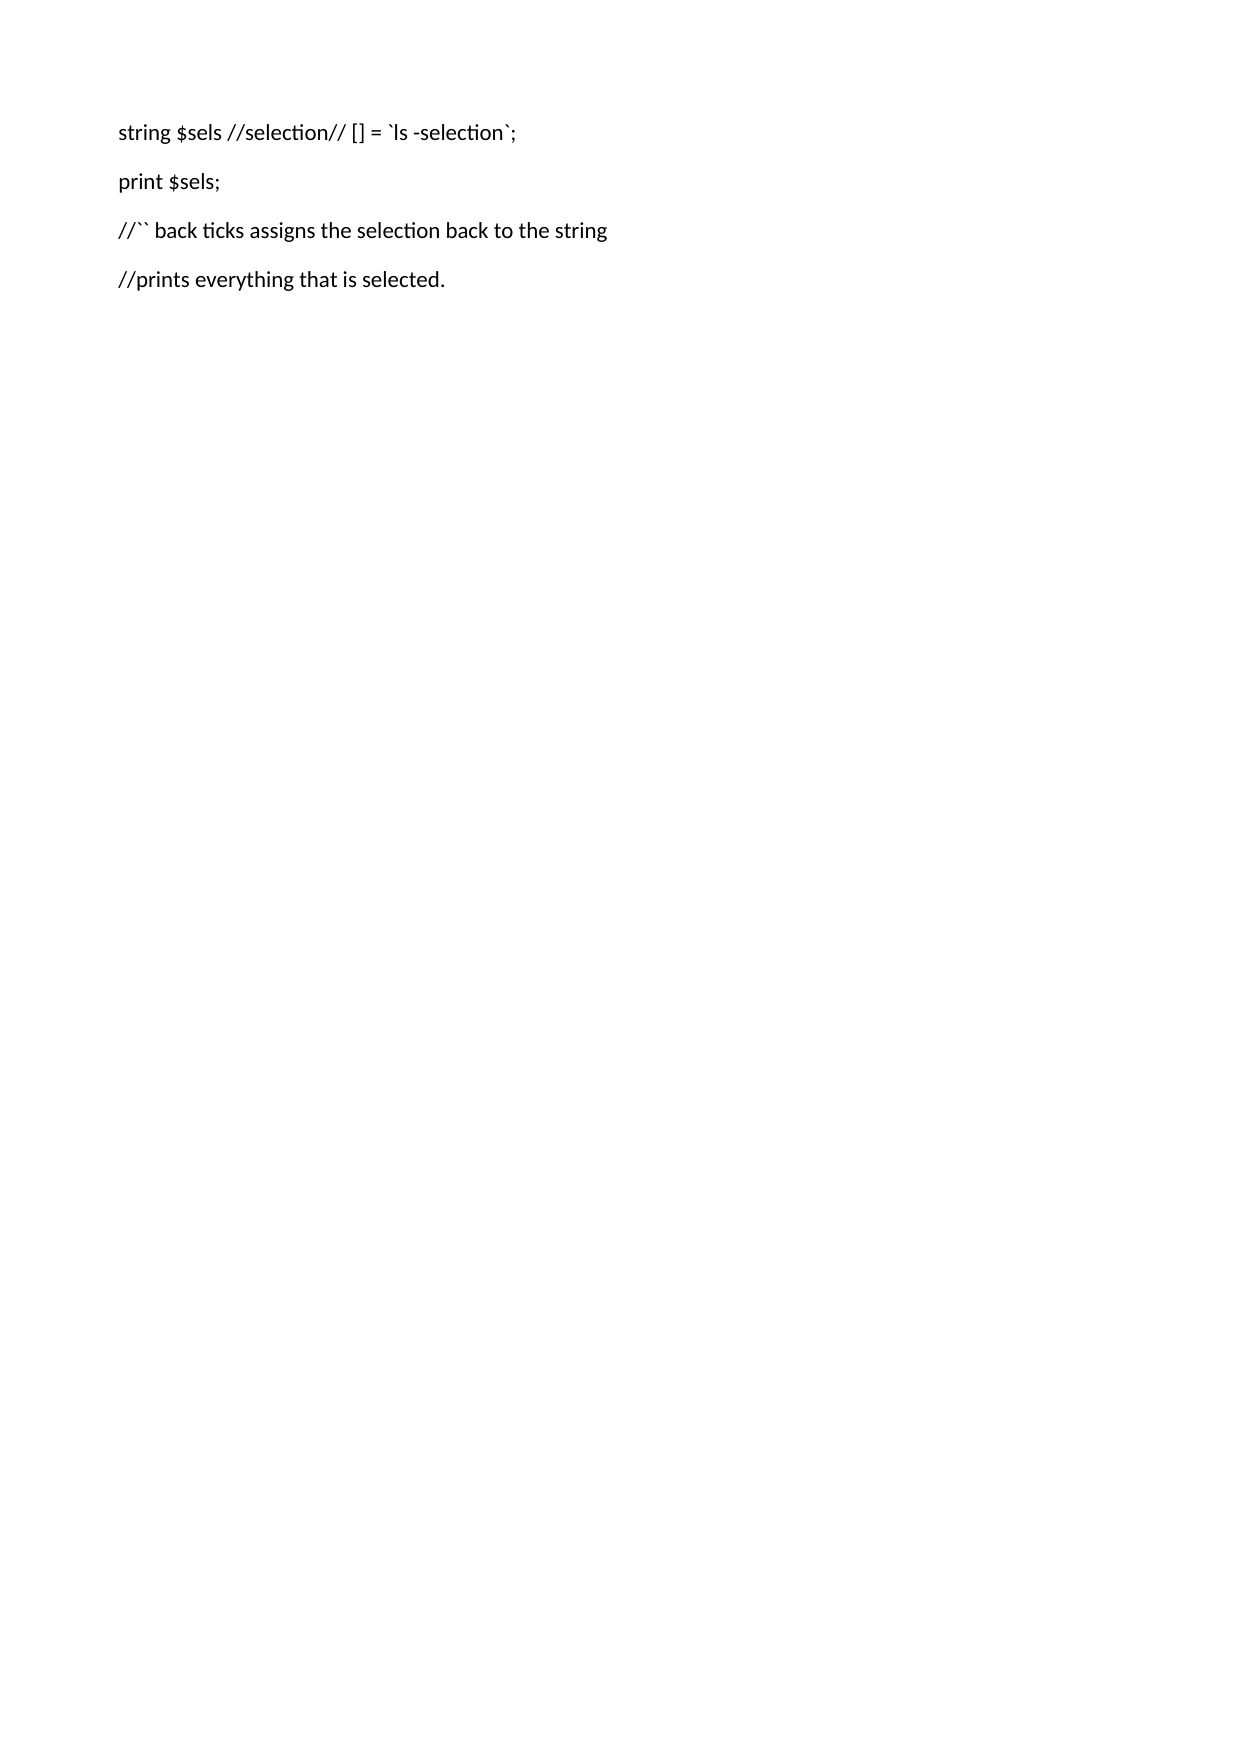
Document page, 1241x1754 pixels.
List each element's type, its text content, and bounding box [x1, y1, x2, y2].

text //prints everything that is selected. [118, 265, 1122, 293]
text //`` back ticks assigns the selection back to the string [118, 216, 1122, 244]
text print $sels; [118, 167, 1122, 195]
text string $sels //selection// [] = `ls -selection`; [118, 118, 1122, 146]
